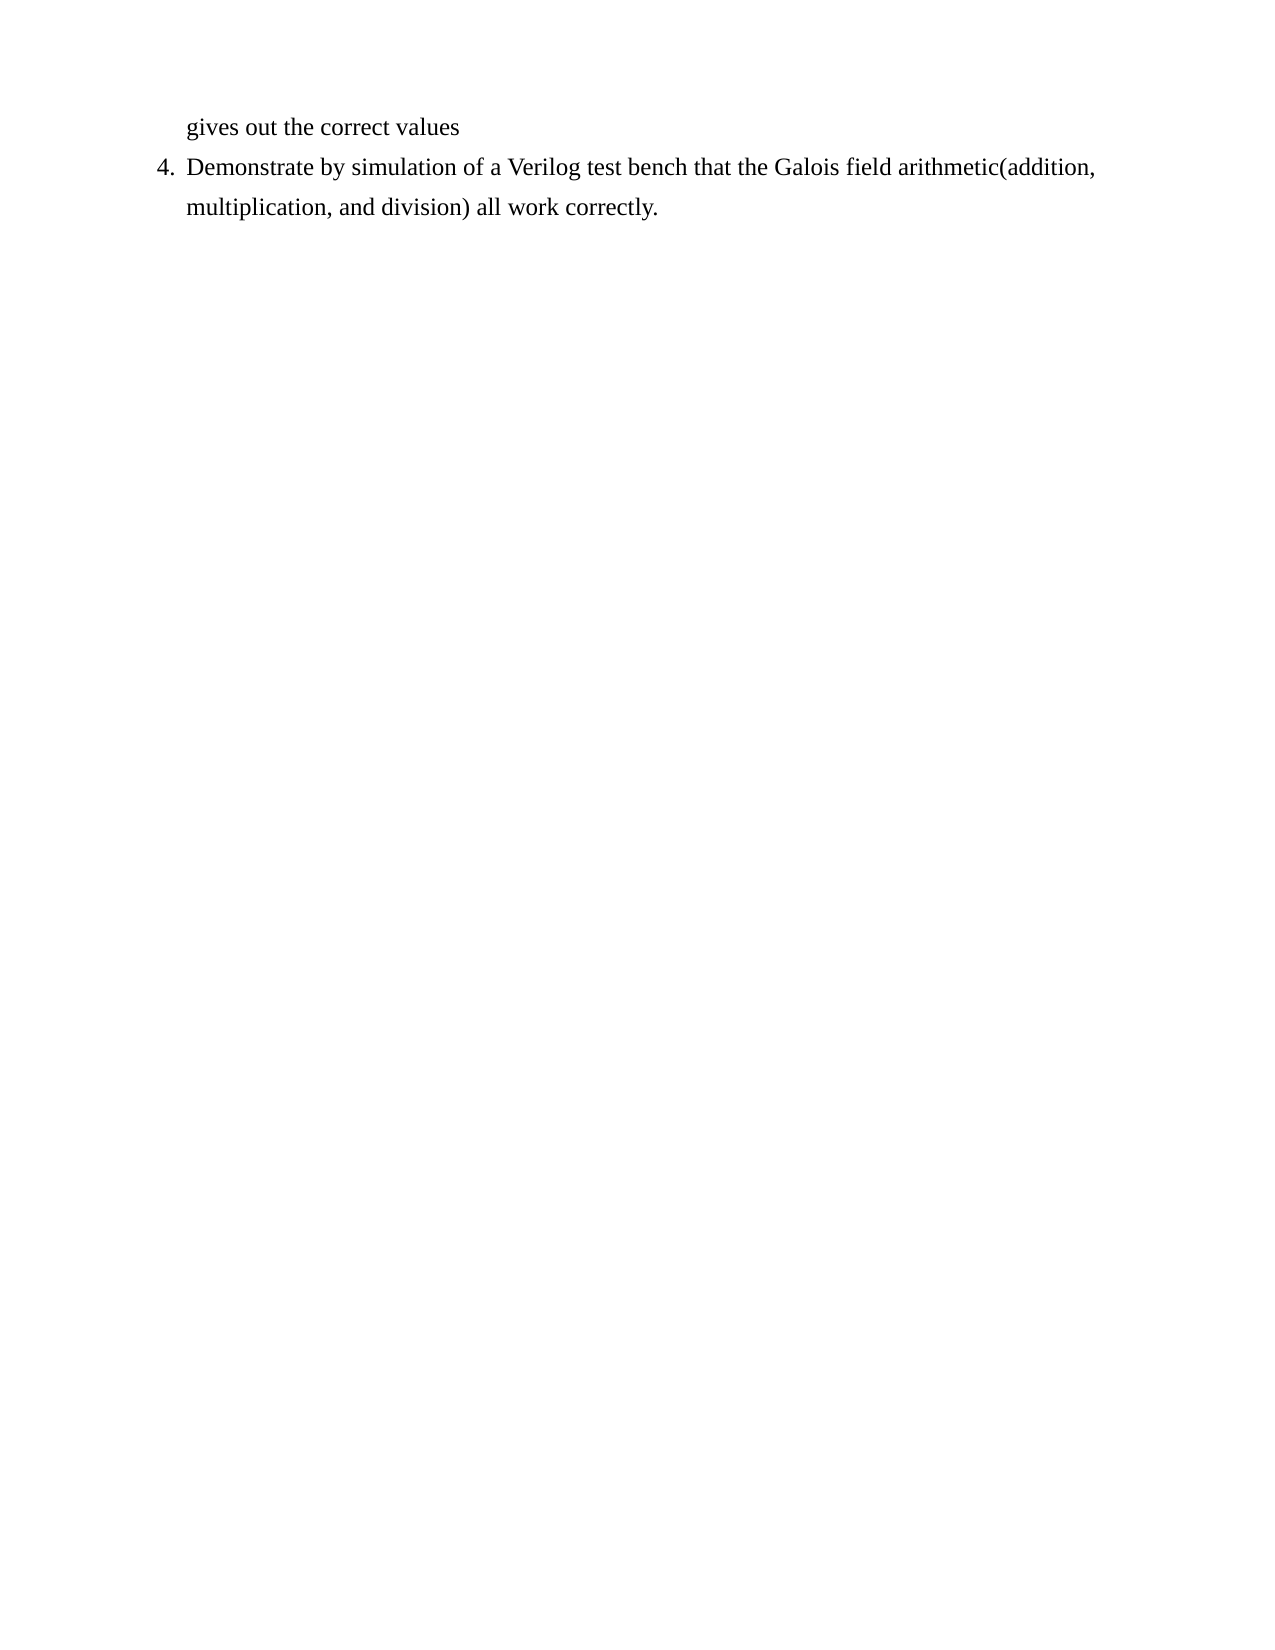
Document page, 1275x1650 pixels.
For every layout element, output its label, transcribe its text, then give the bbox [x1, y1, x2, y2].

list Demonstrate by simulation of a Verilog test bench that the Galois field arithmetic(addition, multiplication, and division) all work correctly. [157, 152, 1162, 220]
list gives out the correct values [157, 112, 1162, 141]
